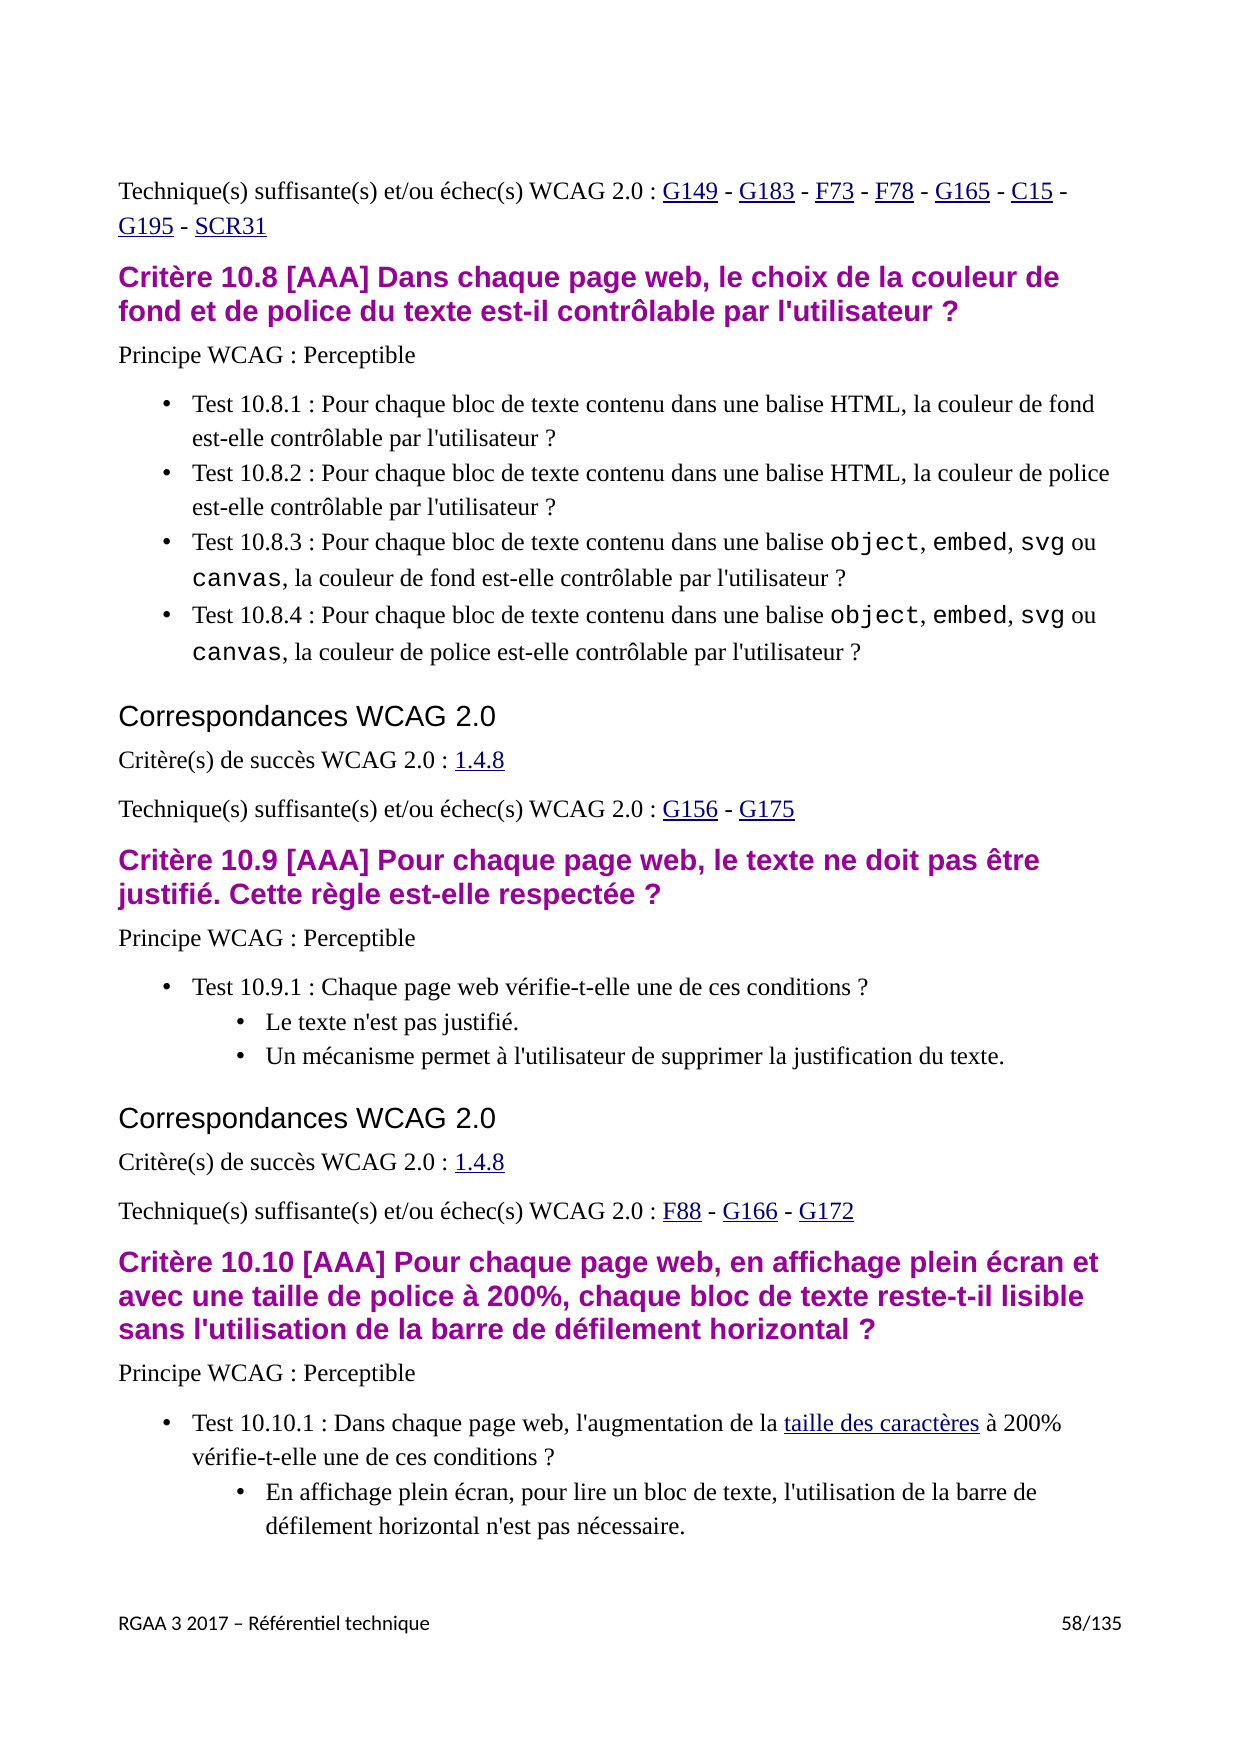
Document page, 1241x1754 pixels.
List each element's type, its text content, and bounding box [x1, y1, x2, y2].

list En affichage plein écran, pour lire un bloc de texte, l'utilisation de la barre de défilement horizontal n'est pas nécessaire. [236, 1477, 1122, 1540]
list Test 10.8.1 : Pour chaque bloc de texte contenu dans une balise HTML, la couleur de fond est-elle contrôlable par l'utilisateur ? [162, 389, 1122, 452]
list Un mécanisme permet à l'utilisateur de supprimer la justification du texte. [236, 1041, 1122, 1070]
subtitle Correspondances WCAG 2.0 [118, 1101, 1122, 1134]
text Critère(s) de succès WCAG 2.0 : 1.4.8 [118, 745, 1122, 774]
subtitle Critère 10.10 [AAA] Pour chaque page web, en affichage plein écran et avec une taille de police à 200%, chaque bloc de texte reste-t-il lisible sans l'utilisation de la barre de défilement horizontal ? [118, 1245, 1122, 1346]
list Test 10.10.1 : Dans chaque page web, l'augmentation de la taille des caractères à 200% vérifie-t-elle une de ces conditions ? [162, 1408, 1122, 1471]
text Critère(s) de succès WCAG 2.0 : 1.4.8 [118, 1147, 1122, 1175]
text Technique(s) suffisante(s) et/ou échec(s) WCAG 2.0 : F88 - G166 - G172 [118, 1196, 1122, 1224]
text Technique(s) suffisante(s) et/ou échec(s) WCAG 2.0 : G149 - G183 - F73 - F78 - G165 - C15 - G195 - SCR31 [118, 176, 1122, 239]
subtitle Critère 10.8 [AAA] Dans chaque page web, le choix de la couleur de fond et de police du texte est-il contrôlable par l'utilisateur ? [118, 260, 1122, 327]
list Le texte n'est pas justifié. [236, 1007, 1122, 1035]
text Principe WCAG : Perceptible [118, 1358, 1122, 1387]
list Test 10.8.2 : Pour chaque bloc de texte contenu dans une balise HTML, la couleur de police est-elle contrôlable par l'utilisateur ? [162, 458, 1122, 521]
subtitle Correspondances WCAG 2.0 [118, 699, 1122, 732]
text Technique(s) suffisante(s) et/ou échec(s) WCAG 2.0 : G156 - G175 [118, 794, 1122, 823]
text Principe WCAG : Perceptible [118, 340, 1122, 369]
list Test 10.9.1 : Chaque page web vérifie-t-elle une de ces conditions ? [162, 972, 1122, 1001]
subtitle Critère 10.9 [AAA] Pour chaque page web, le texte ne doit pas être justifié. Cette règle est-elle respectée ? [118, 843, 1122, 911]
text Principe WCAG : Perceptible [118, 923, 1122, 952]
list Test 10.8.3 : Pour chaque bloc de texte contenu dans une balise object, embed, svg ou canvas, la couleur de fond est-elle contrôlable par l'utilisateur ? [162, 527, 1122, 594]
list Test 10.8.4 : Pour chaque bloc de texte contenu dans une balise object, embed, svg ou canvas, la couleur de police est-elle contrôlable par l'utilisateur ? [162, 600, 1122, 668]
